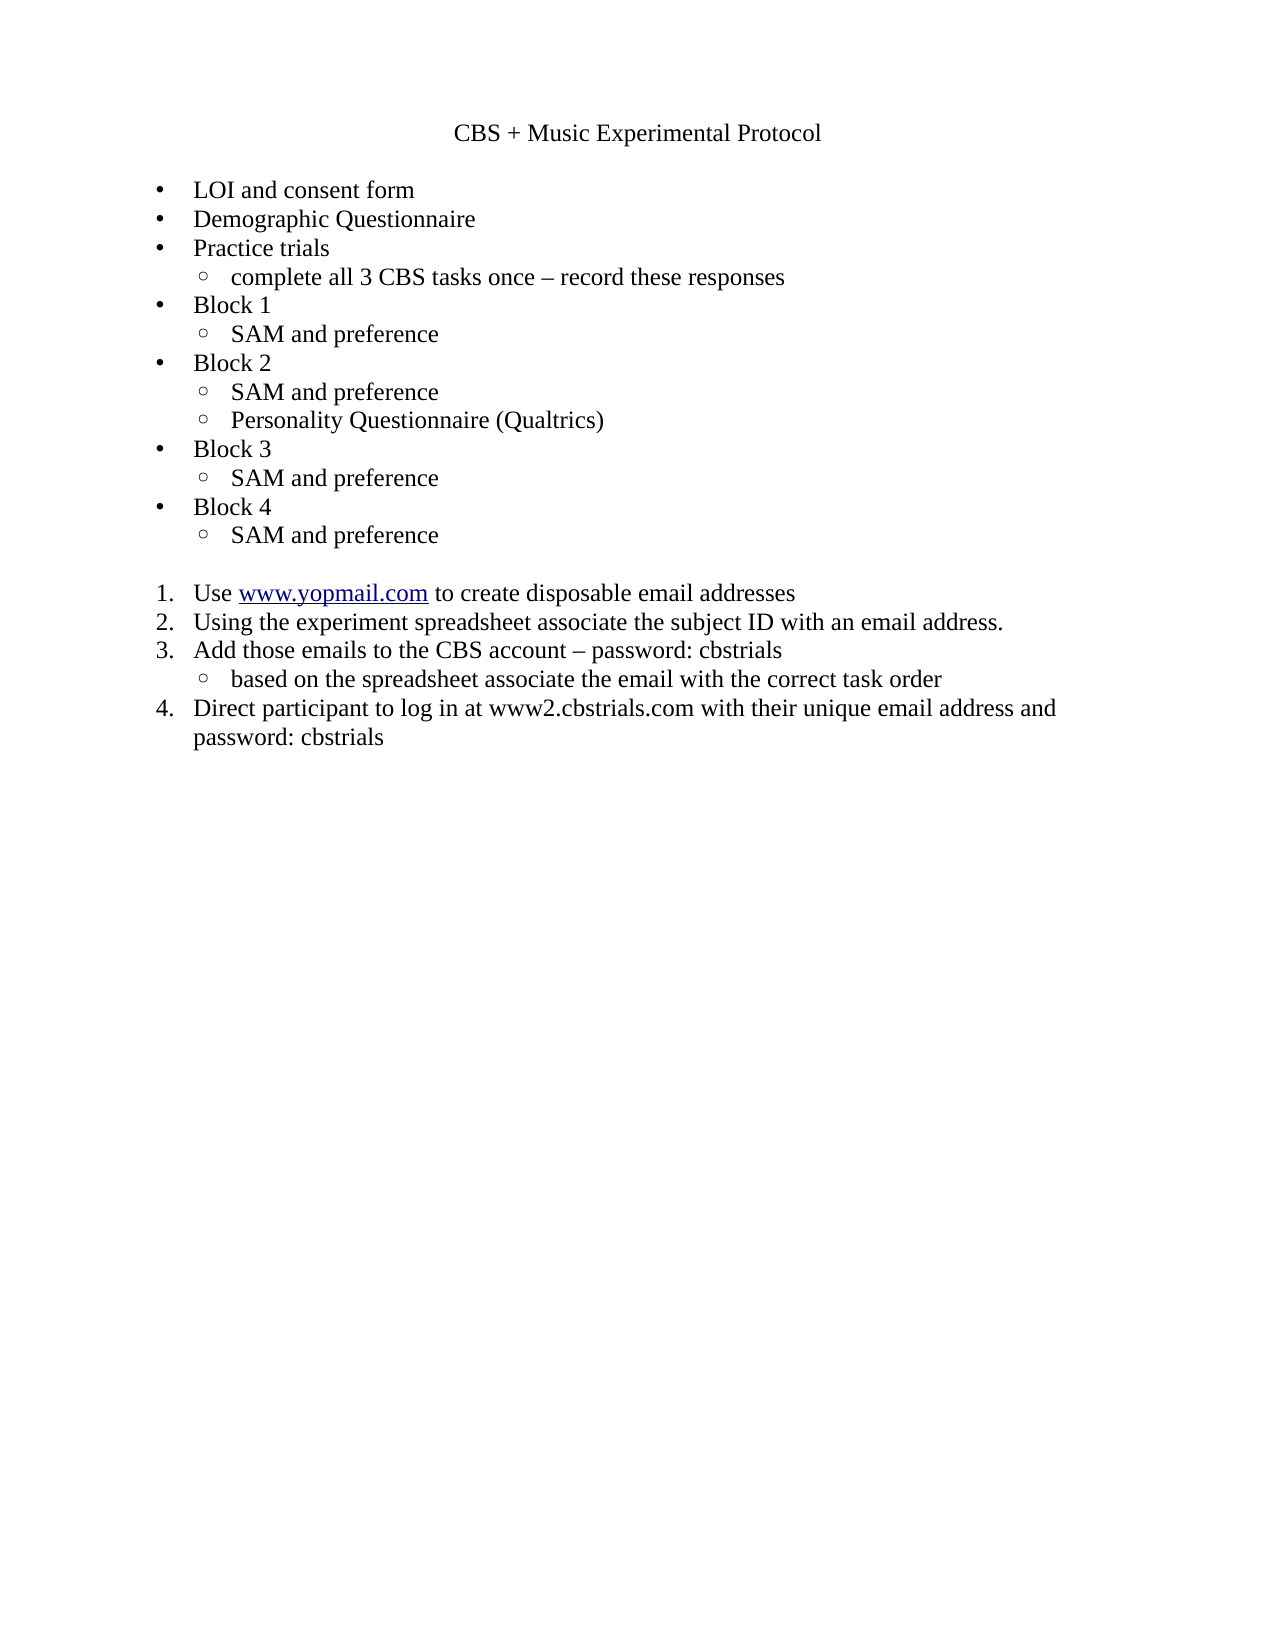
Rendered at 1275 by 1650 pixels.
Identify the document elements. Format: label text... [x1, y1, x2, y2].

list SAM and preference [193, 319, 1157, 348]
list Add those emails to the CBS account – password: cbstrials [156, 636, 1157, 664]
list Using the experiment spreadsheet associate the subject ID with an email address. [156, 607, 1157, 636]
list Use www.yopmail.com to create disposable email addresses [156, 578, 1157, 607]
list SAM and preference [193, 521, 1157, 549]
list Practice trials [156, 233, 1157, 262]
list LOI and consent form [156, 176, 1157, 204]
list SAM and preference [193, 463, 1157, 492]
list Demographic Questionnaire [156, 204, 1157, 233]
list Block 2 [156, 348, 1157, 377]
list Personality Questionnaire (Qualtrics) [193, 406, 1157, 434]
list Direct participant to log in at www2.cbstrials.com with their unique email address and password: cbstrials [156, 693, 1157, 751]
list based on the spreadsheet associate the email with the correct task order [193, 664, 1157, 693]
list Block 3 [156, 434, 1157, 463]
list Block 1 [156, 291, 1157, 319]
text CBS + Music Experimental Protocol [118, 118, 1157, 147]
list complete all 3 CBS tasks once – record these responses [193, 262, 1157, 291]
list Block 4 [156, 492, 1157, 521]
list SAM and preference [193, 377, 1157, 406]
